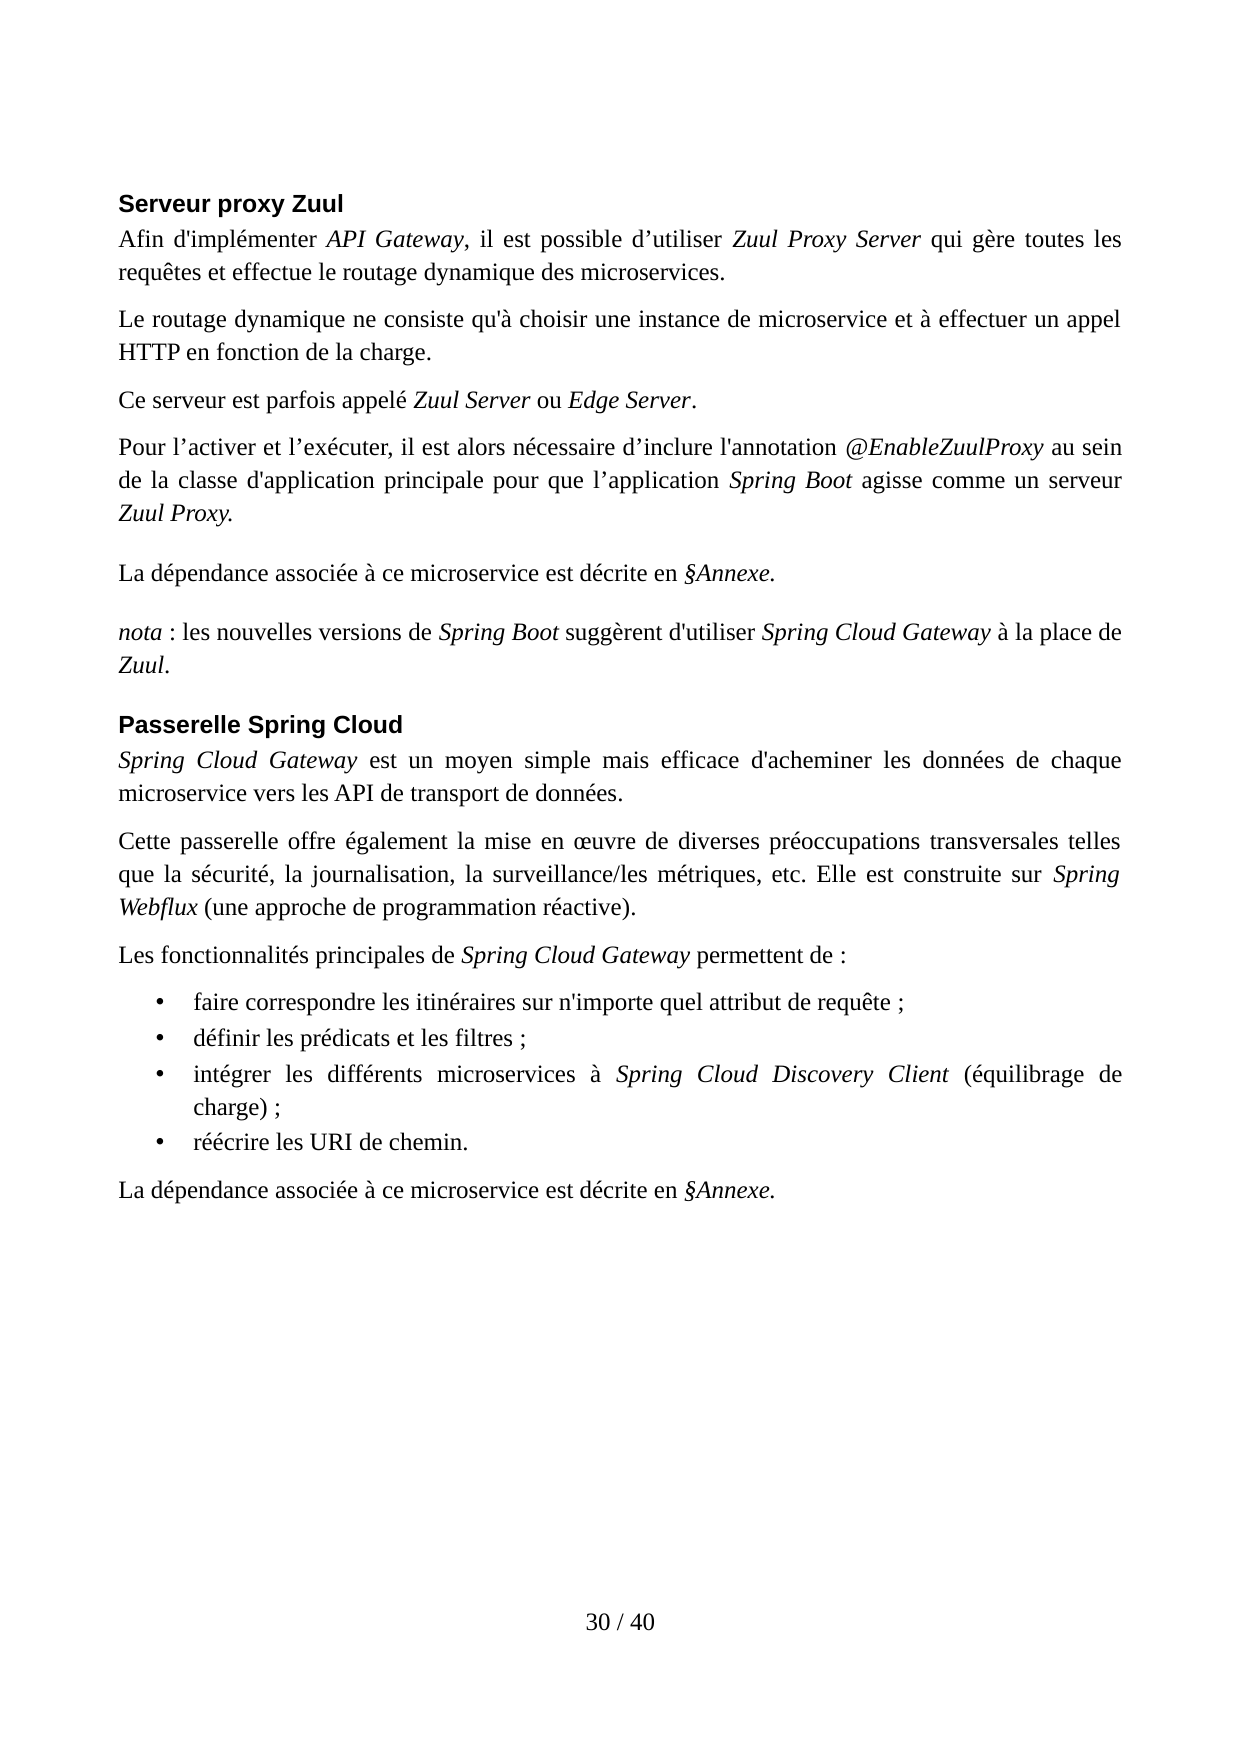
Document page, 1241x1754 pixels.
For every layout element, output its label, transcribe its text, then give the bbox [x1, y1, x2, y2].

list réécrire les URI de chemin. [156, 1127, 1122, 1156]
text Cette passerelle offre également la mise en œuvre de diverses préoccupations transversales telles que la sécurité, la journalisation, la surveillance/les métriques, etc. Elle est construite sur Spring Webflux (une approche de programmation réactive). [118, 826, 1122, 921]
text Spring Cloud Gateway est un moyen simple mais efficace d'acheminer les données de chaque microservice vers les API de transport de données. [118, 745, 1122, 807]
subtitle Serveur proxy Zuul [118, 189, 1122, 217]
text Afin d'implémenter API Gateway, il est possible d’utiliser Zuul Proxy Server qui gère toutes les requêtes et effectue le routage dynamique des microservices. [118, 224, 1122, 285]
text La dépendance associée à ce microservice est décrite en §Annexe. [118, 1175, 1122, 1204]
subtitle Passerelle Spring Cloud [118, 711, 1122, 739]
list faire correspondre les itinéraires sur n'importe quel attribut de requête ; [156, 987, 1122, 1016]
list intégrer les différents microservices à Spring Cloud Discovery Client (équilibrage de charge) ; [156, 1059, 1122, 1121]
text Le routage dynamique ne consiste qu'à choisir une instance de microservice et à effectuer un appel HTTP en fonction de la charge. [118, 304, 1122, 366]
text La dépendance associée à ce microservice est décrite en §Annexe. [118, 558, 1122, 587]
text Ce serveur est parfois appelé Zuul Server ou Edge Server. [118, 385, 1122, 414]
text nota : les nouvelles versions de Spring Boot suggèrent d'utiliser Spring Cloud Gateway à la place de Zuul. [118, 617, 1122, 679]
text Pour l’activer et l’exécuter, il est alors nécessaire d’inclure l'annotation @EnableZuulProxy au sein de la classe d'application principale pour que l’application Spring Boot agisse comme un serveur Zuul Proxy. [118, 432, 1122, 527]
text Les fonctionnalités principales de Spring Cloud Gateway permettent de : [118, 940, 1122, 968]
list définir les prédicats et les filtres ; [156, 1023, 1122, 1052]
